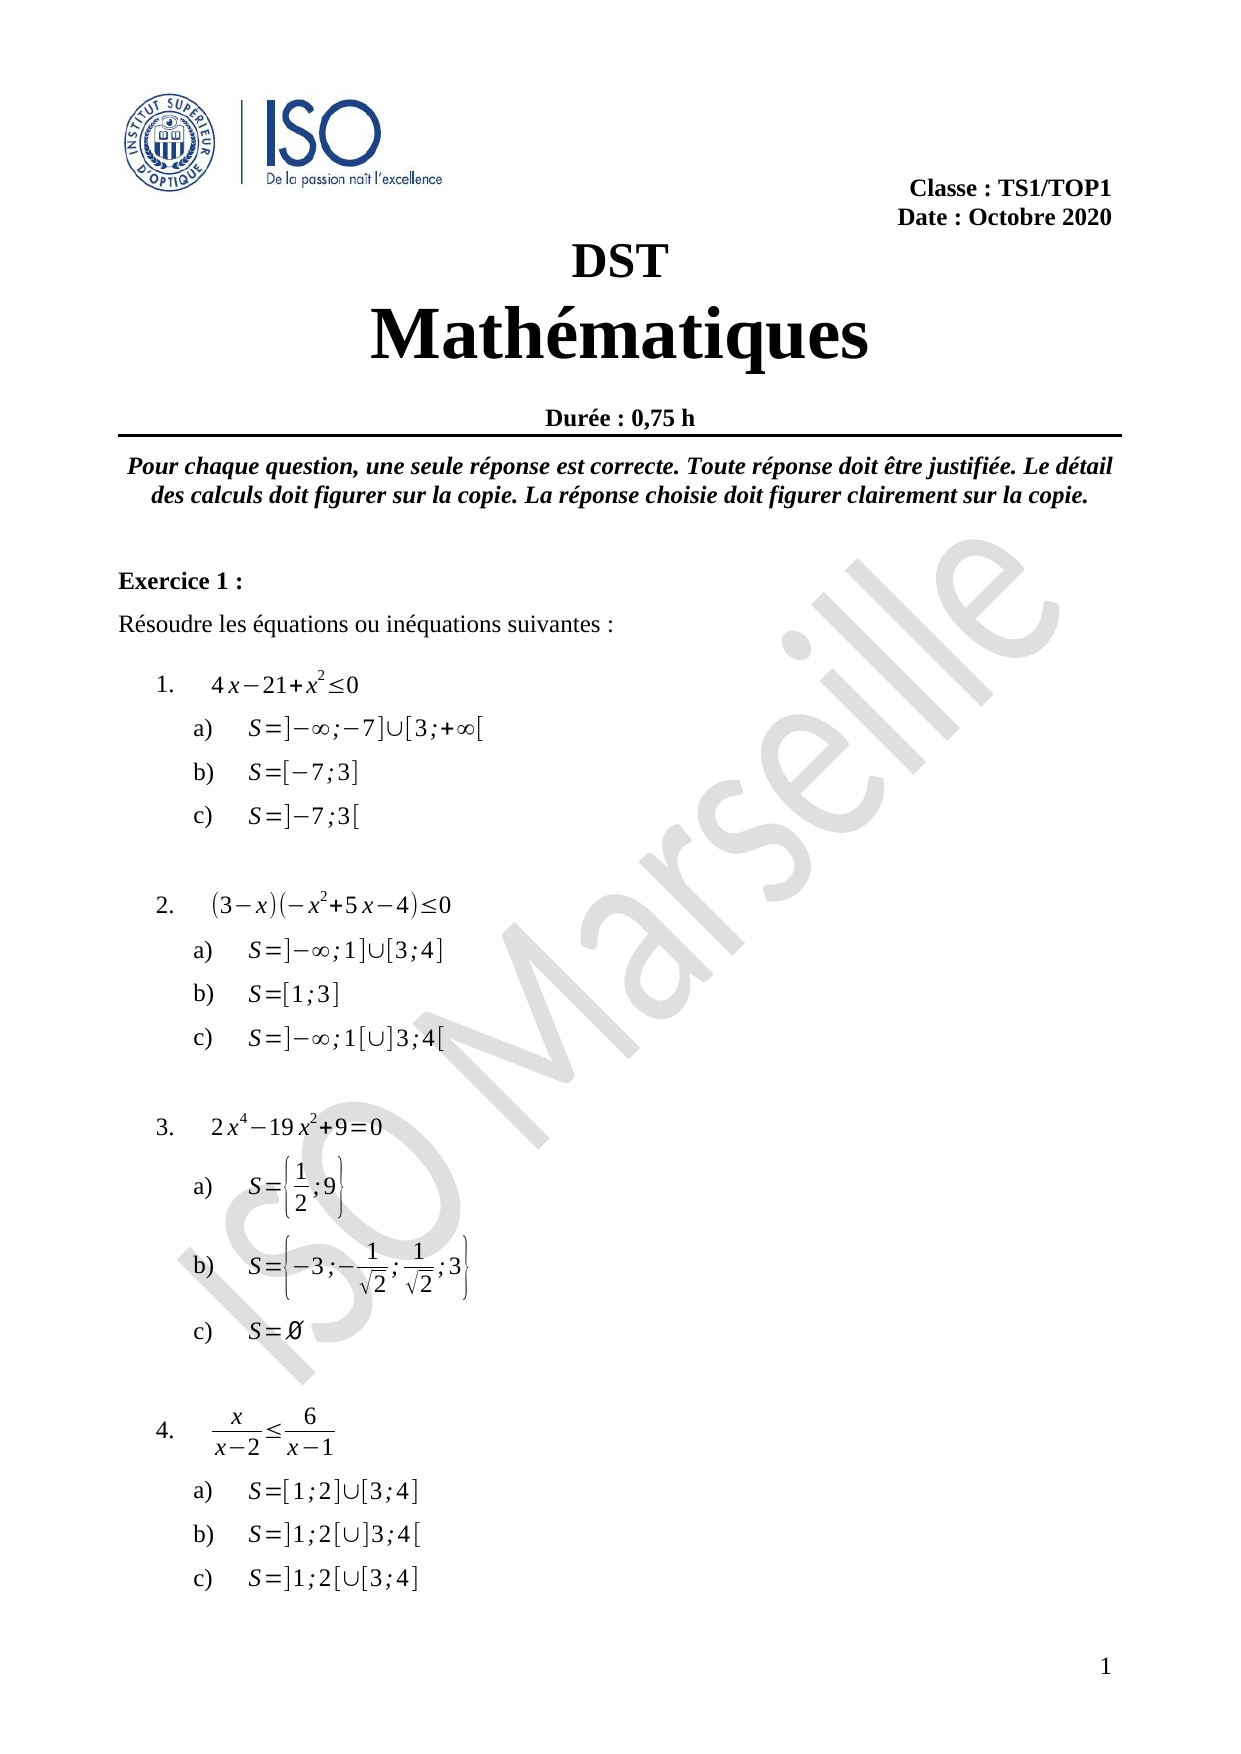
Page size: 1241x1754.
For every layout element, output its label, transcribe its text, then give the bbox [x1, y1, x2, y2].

text [867, 566, 938, 595]
picture [118, 88, 455, 197]
text Exercice 1 : [118, 566, 868, 595]
text [953, 566, 1003, 595]
text Pour chaque question, une seule réponse est correcte. Toute réponse doit être justifiée. Le détail des calculs doit figurer sur la copie. La réponse choisie doit figurer clairement sur la copie. [118, 451, 1122, 509]
text Résoudre les équations ou inéquations suivantes : [118, 609, 843, 638]
text [1052, 609, 1122, 638]
text [977, 609, 1042, 638]
text Durée : 0,75 h [118, 403, 1122, 434]
text Mathématiques [118, 288, 1122, 374]
text [910, 609, 969, 638]
text [842, 609, 911, 638]
text [1001, 566, 1122, 595]
text DST [118, 231, 1122, 288]
